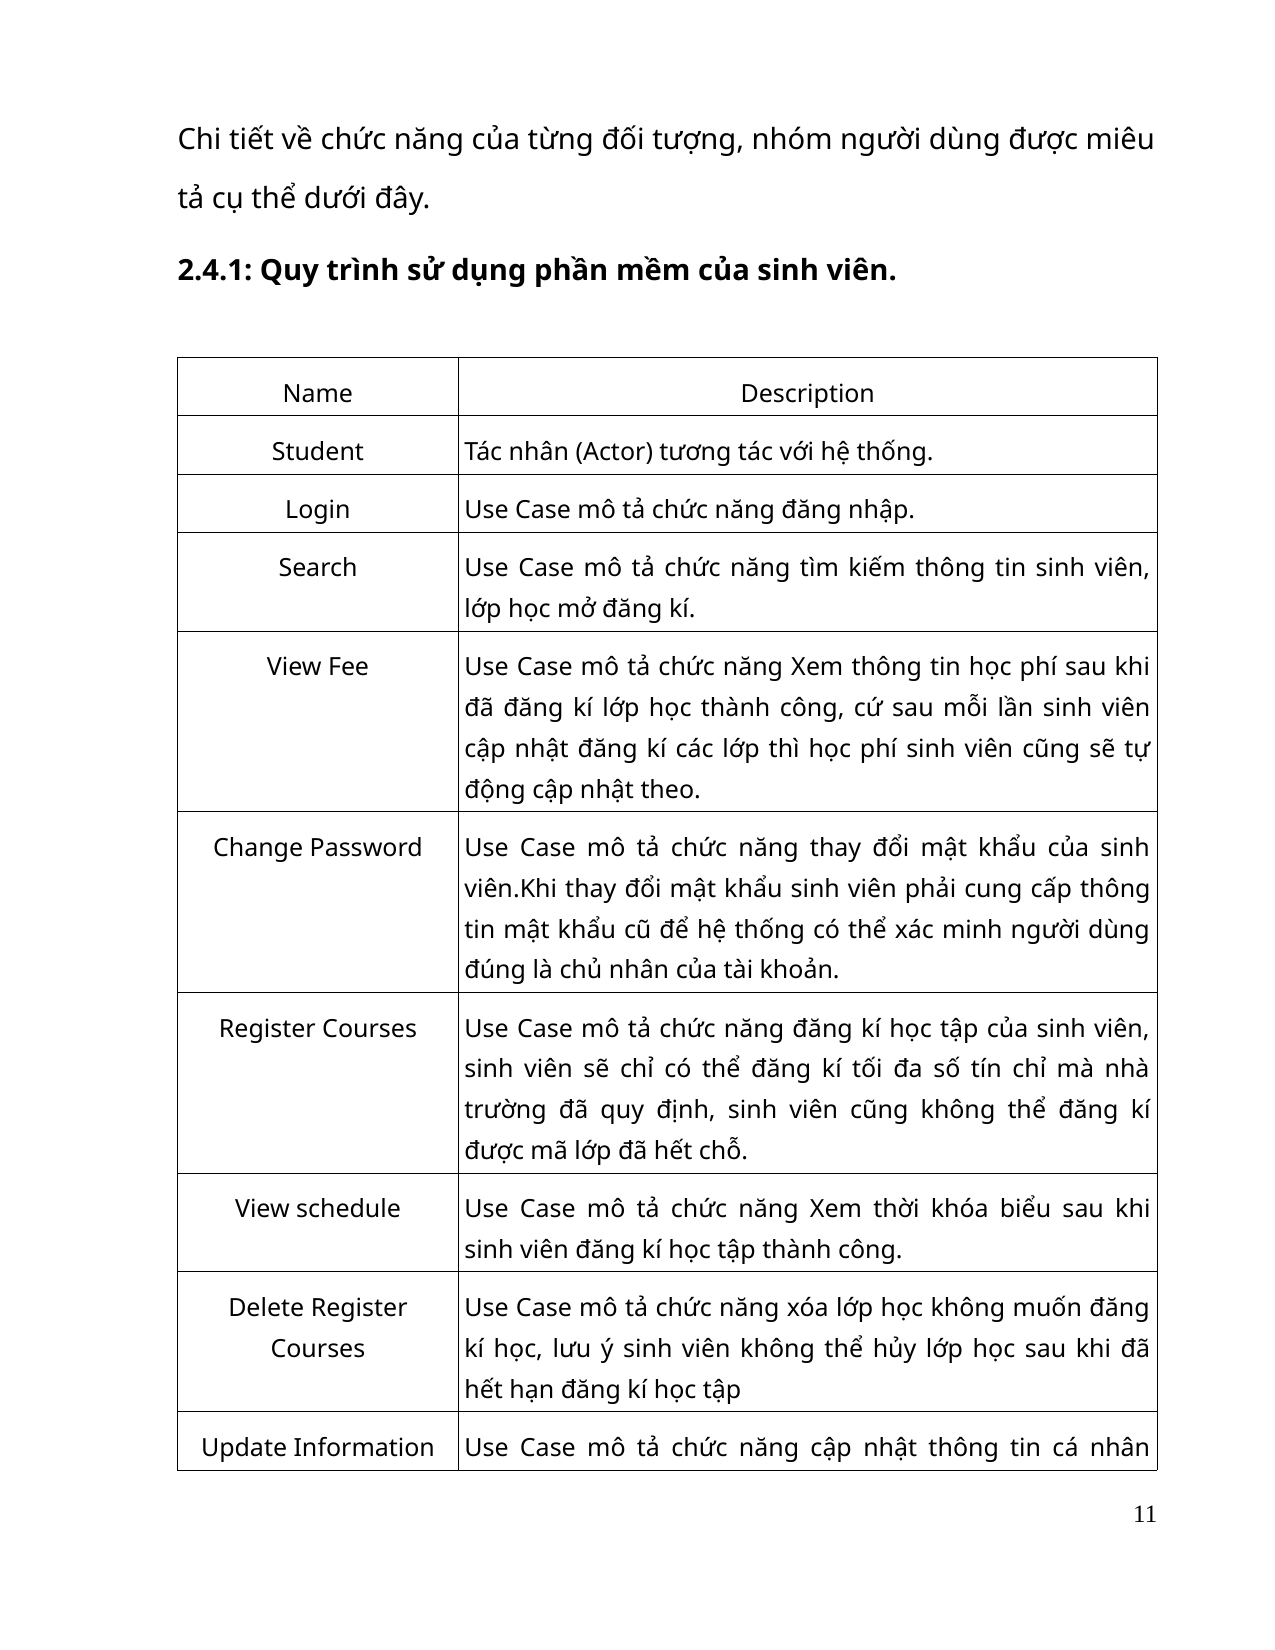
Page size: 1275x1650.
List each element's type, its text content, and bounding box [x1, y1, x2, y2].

table_cell Use Case mô tả chức năng xóa lớp học không muốn đăng kí học, lưu ý sinh viên không thể hủy lớp học sau khi đã hết hạn đăng kí học tập [459, 1272, 1157, 1411]
table_cell Use Case mô tả chức năng Xem thời khóa biểu sau khi sinh viên đăng kí học tập thành công. [459, 1174, 1157, 1271]
table_header Description [459, 358, 1157, 415]
table_cell Use Case mô tả chức năng tìm kiếm thông tin sinh viên, lớp học mở đăng kí. [459, 533, 1157, 631]
table_cell Use Case mô tả chức năng đăng kí học tập của sinh viên, sinh viên sẽ chỉ có thể đăng kí tối đa số tín chỉ mà nhà trường đã quy định, sinh viên cũng không thể đăng kí được mã lớp đã hết chỗ. [459, 993, 1157, 1172]
table_cell Student [178, 416, 458, 473]
table_cell Tác nhân (Actor) tương tác với hệ thống. [459, 416, 1157, 473]
table_cell View Fee [178, 632, 458, 811]
table_cell Register Courses [178, 993, 458, 1172]
table_cell Use Case mô tả chức năng cập nhật thông tin cá nhân [459, 1412, 1157, 1470]
subtitle 2.4.1: Quy trình sử dụng phần mềm của sinh viên. [177, 249, 1157, 289]
text Chi tiết về chức năng của từng đối tượng, nhóm người dùng được miêu tả cụ thể dưới đây. [177, 118, 1157, 217]
table_cell Login [178, 475, 458, 532]
table_cell Use Case mô tả chức năng Xem thông tin học phí sau khi đã đăng kí lớp học thành công, cứ sau mỗi lần sinh viên cập nhật đăng kí các lớp thì học phí sinh viên cũng sẽ tự động cập nhật theo. [459, 632, 1157, 811]
table_cell Delete Register Courses [178, 1272, 458, 1411]
table_cell View schedule [178, 1174, 458, 1271]
table_cell Update Information [178, 1412, 458, 1470]
table_cell Search [178, 533, 458, 631]
table_cell Change Password [178, 812, 458, 992]
table_header Name [178, 358, 458, 415]
table_cell Use Case mô tả chức năng thay đổi mật khẩu của sinh viên.Khi thay đổi mật khẩu sinh viên phải cung cấp thông tin mật khẩu cũ để hệ thống có thể xác minh người dùng đúng là chủ nhân của tài khoản. [459, 812, 1157, 992]
table_cell Use Case mô tả chức năng đăng nhập. [459, 475, 1157, 532]
